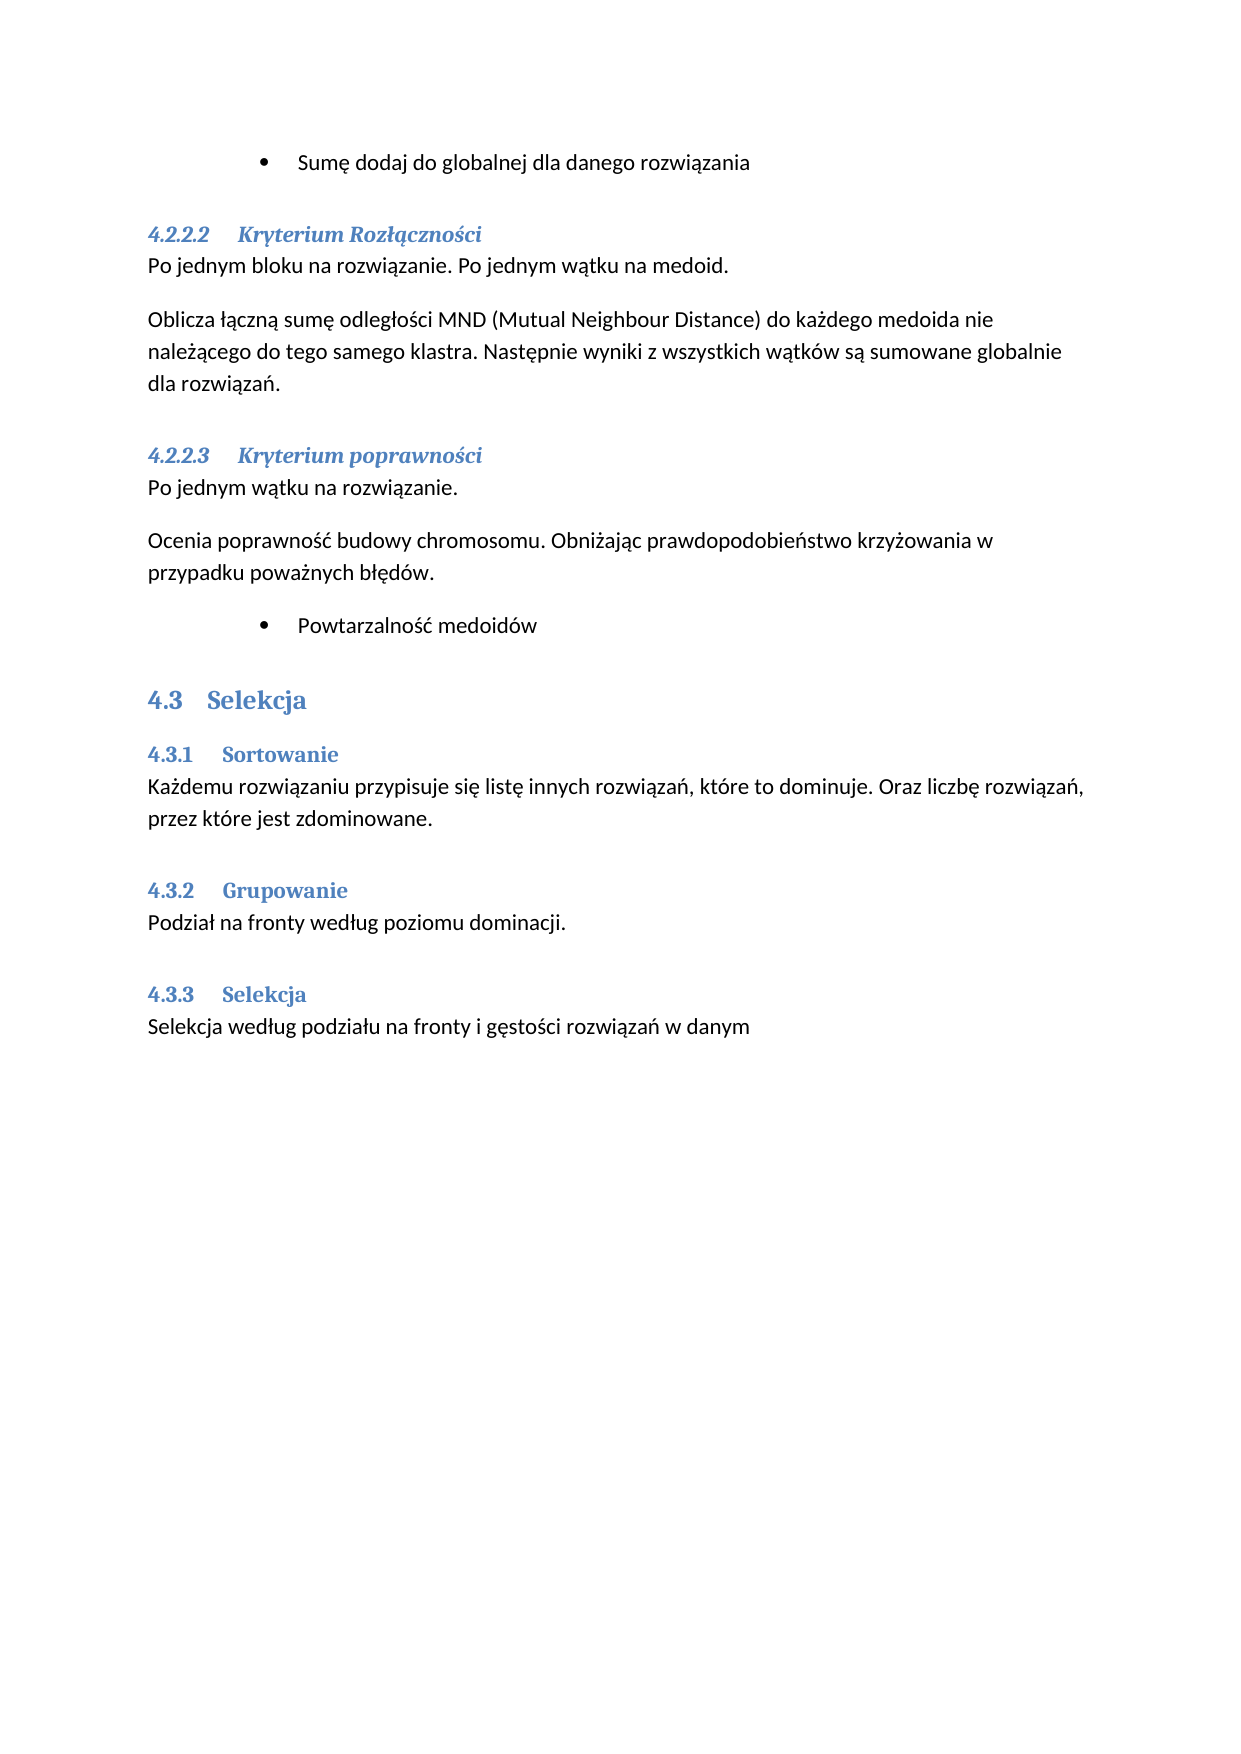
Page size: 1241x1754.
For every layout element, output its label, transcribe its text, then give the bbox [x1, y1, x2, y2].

list Sumę dodaj do globalnej dla danego rozwiązania [260, 148, 1093, 176]
text Oblicza łączną sumę odległości MND (Mutual Neighbour Distance) do każdego medoida nie należącego do tego samego klastra. Następnie wyniki z wszystkich wątków są sumowane globalnie dla rozwiązań. [148, 305, 1093, 397]
subtitle Kryterium Rozłączności [148, 221, 1093, 248]
text Podział na fronty według poziomu dominacji. [148, 908, 1093, 936]
subtitle Selekcja [148, 685, 1093, 716]
text Ocenia poprawność budowy chromosomu. Obniżając prawdopodobieństwo krzyżowania w przypadku poważnych błędów. [148, 526, 1093, 586]
text Po jednym wątku na rozwiązanie. [148, 473, 1093, 501]
subtitle Selekcja [148, 982, 1093, 1008]
subtitle Sortowanie [148, 742, 1093, 768]
subtitle Kryterium poprawności [148, 443, 1093, 469]
text Każdemu rozwiązaniu przypisuje się listę innych rozwiązań, które to dominuje. Oraz liczbę rozwiązań, przez które jest zdominowane. [148, 772, 1093, 832]
subtitle Grupowanie [148, 878, 1093, 904]
text Selekcja według podziału na fronty i gęstości rozwiązań w danym [148, 1012, 1093, 1040]
list Powtarzalność medoidów [260, 611, 1093, 639]
text Po jednym bloku na rozwiązanie. Po jednym wątku na medoid. [148, 252, 1093, 280]
